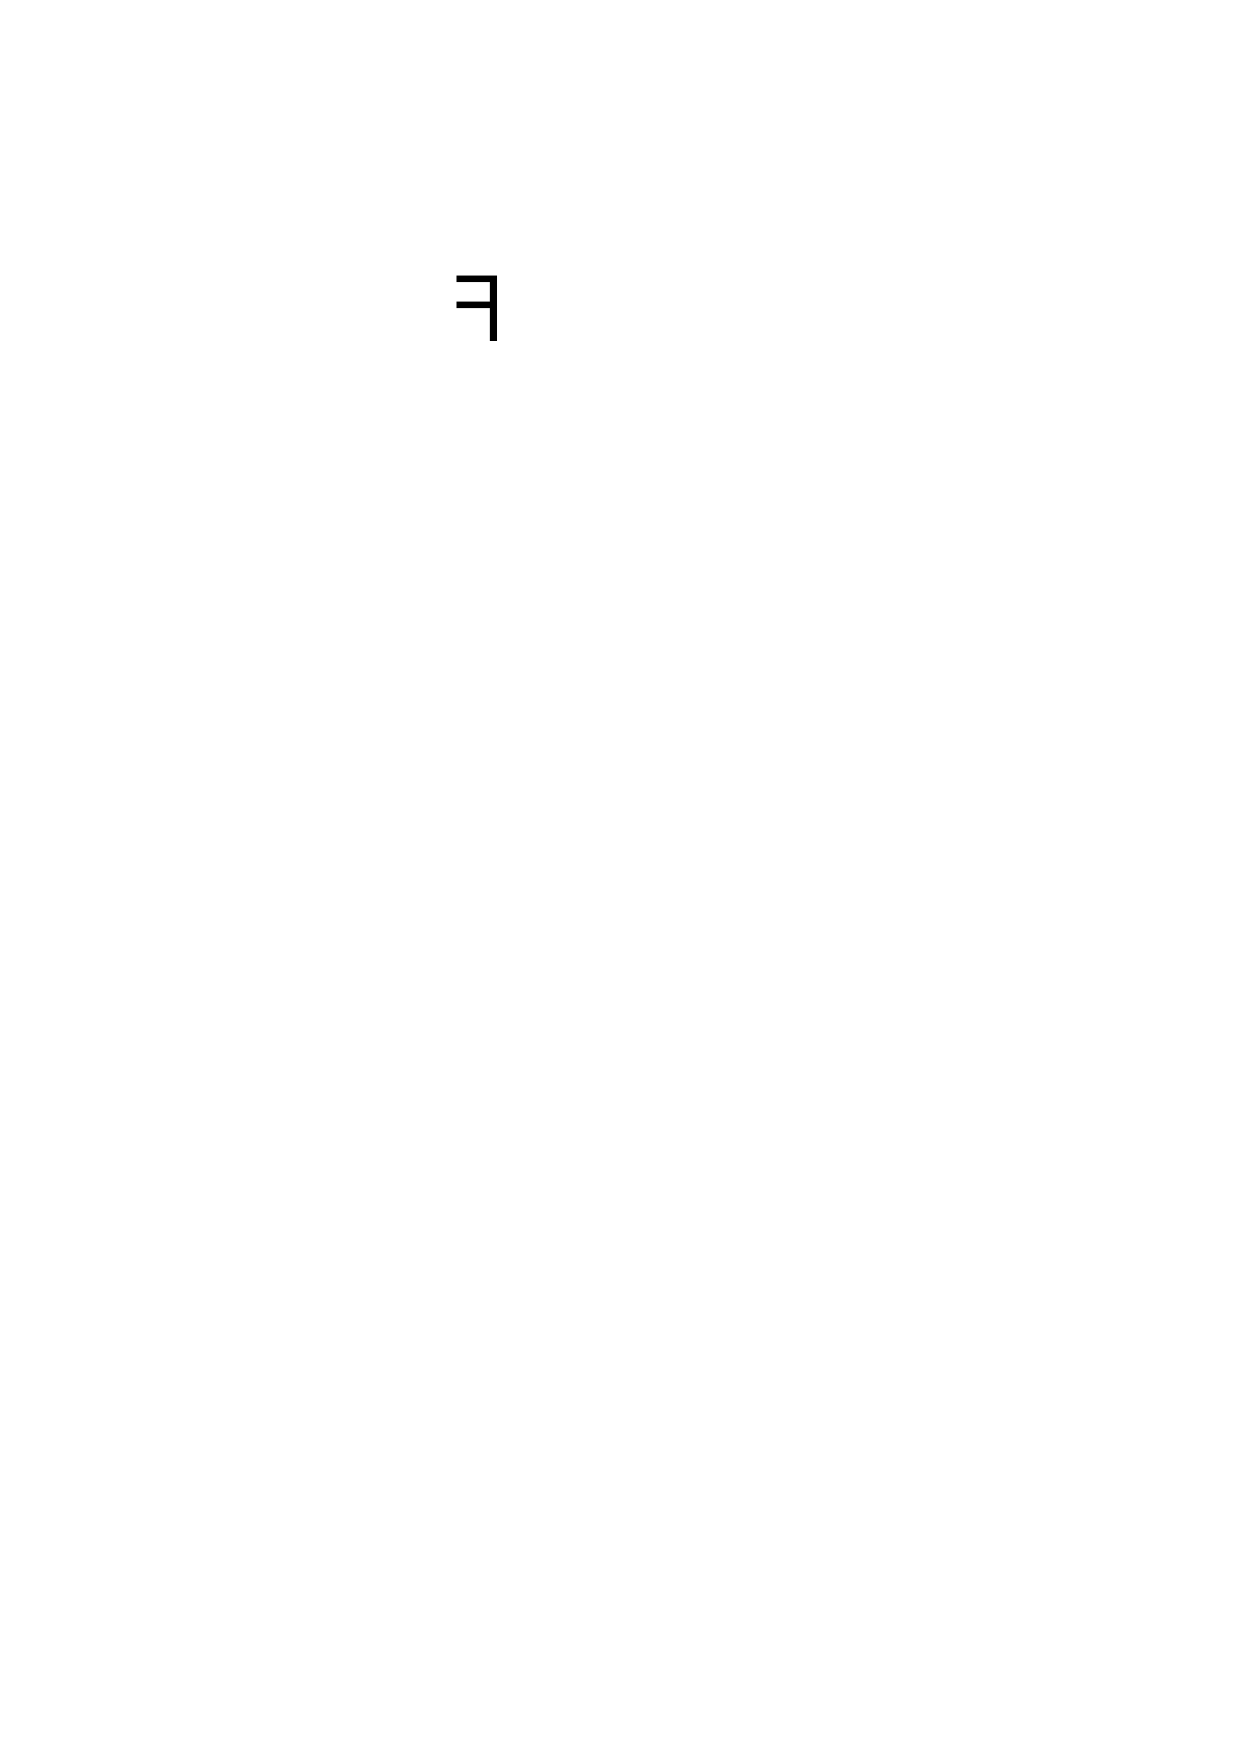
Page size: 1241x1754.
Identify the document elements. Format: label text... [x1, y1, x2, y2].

text ᖷ [118, 243, 1122, 368]
